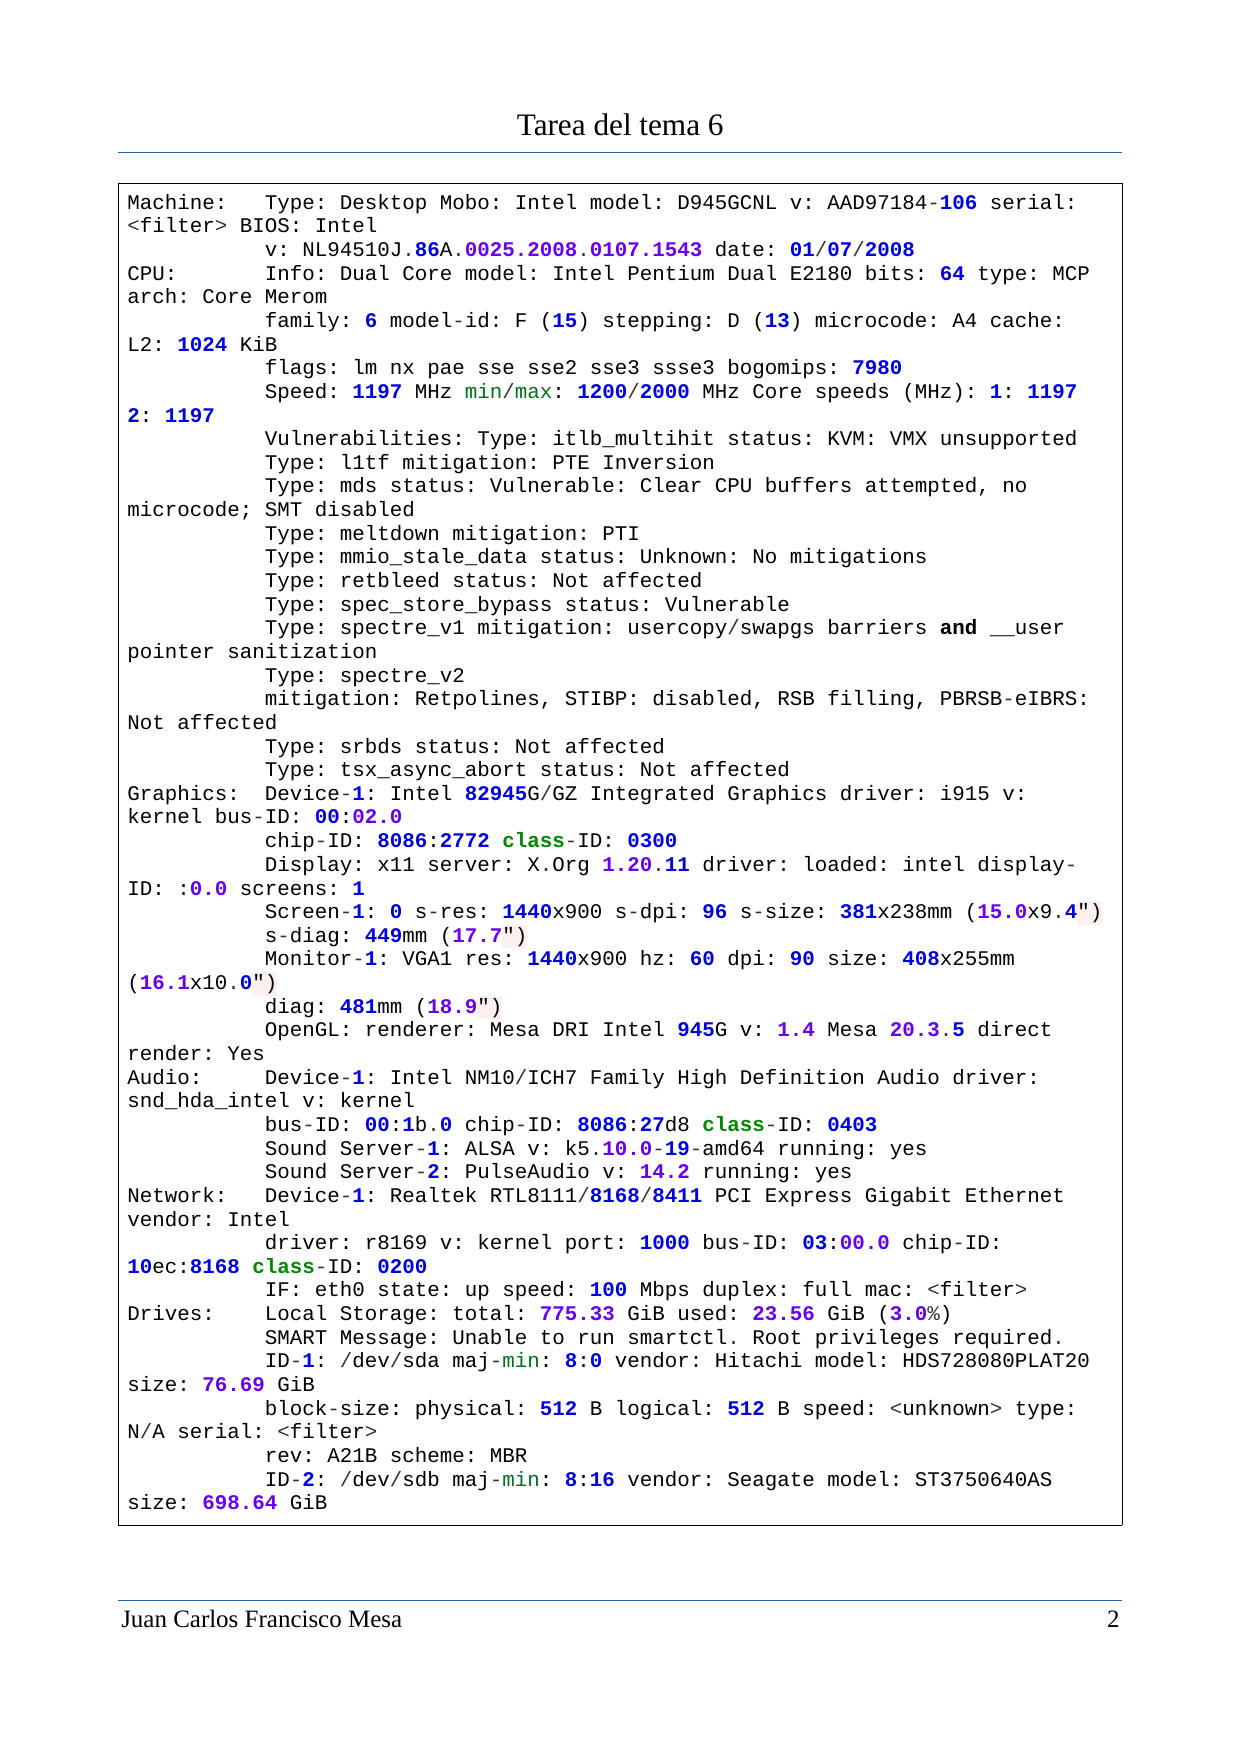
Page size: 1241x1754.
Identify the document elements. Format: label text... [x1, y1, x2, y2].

text Monitor-1: VGA1 res: 1440x900 hz: 60 dpi: 90 size: 408x255mm (16.1x10.0") [119, 939, 1122, 987]
text Sound Server-1: ALSA v: k5.10.0-19-amd64 running: yes [119, 1129, 1122, 1152]
text ID-2: /dev/sdb maj-min: 8:16 vendor: Seagate model: ST3750640AS size: 698.64 GiB [119, 1460, 1122, 1525]
text Graphics: Device-1: Intel 82945G/GZ Integrated Graphics driver: i915 v: kernel bus-ID: 00:02.0 [119, 774, 1122, 821]
text Vulnerabilities: Type: itlb_multihit status: KVM: VMX unsupported [119, 419, 1122, 443]
text Screen-1: 0 s-res: 1440x900 s-dpi: 96 s-size: 381x238mm (15.0x9.4") [119, 892, 1122, 916]
text bus-ID: 00:1b.0 chip-ID: 8086:27d8 class-ID: 0403 [119, 1105, 1122, 1129]
text Type: tsx_async_abort status: Not affected [119, 750, 1122, 774]
text block-size: physical: 512 B logical: 512 B speed: <unknown> type: N/A serial: <filter> [119, 1389, 1122, 1436]
text Type: l1tf mitigation: PTE Inversion [119, 443, 1122, 467]
text flags: lm nx pae sse sse2 sse3 ssse3 bogomips: 7980 [119, 348, 1122, 372]
text family: 6 model-id: F (15) stepping: D (13) microcode: A4 cache: L2: 1024 KiB [119, 301, 1122, 348]
text Machine: Type: Desktop Mobo: Intel model: D945GCNL v: AAD97184-106 serial: <filter> BIOS: Intel [119, 184, 1122, 230]
text Sound Server-2: PulseAudio v: 14.2 running: yes [119, 1152, 1122, 1176]
text SMART Message: Unable to run smartctl. Root privileges required. [119, 1318, 1122, 1341]
text Type: spectre_v2 [119, 656, 1122, 679]
text mitigation: Retpolines, STIBP: disabled, RSB filling, PBRSB-eIBRS: Not affected [119, 679, 1122, 727]
text s-diag: 449mm (17.7") [119, 916, 1122, 939]
text Type: meltdown mitigation: PTI [119, 514, 1122, 537]
text diag: 481mm (18.9") [119, 987, 1122, 1010]
text Type: spec_store_bypass status: Vulnerable [119, 585, 1122, 608]
text Type: srbds status: Not affected [119, 727, 1122, 750]
text Type: mds status: Vulnerable: Clear CPU buffers attempted, no microcode; SMT disabled [119, 467, 1122, 514]
text Speed: 1197 MHz min/max: 1200/2000 MHz Core speeds (MHz): 1: 1197 2: 1197 [119, 372, 1122, 419]
text v: NL94510J.86A.0025.2008.0107.1543 date: 01/07/2008 [119, 230, 1122, 254]
text ID-1: /dev/sda maj-min: 8:0 vendor: Hitachi model: HDS728080PLAT20 size: 76.69 GiB [119, 1341, 1122, 1389]
text Type: retbleed status: Not affected [119, 561, 1122, 585]
text driver: r8169 v: kernel port: 1000 bus-ID: 03:00.0 chip-ID: 10ec:8168 class-ID: 0200 [119, 1223, 1122, 1271]
text Drives: Local Storage: total: 775.33 GiB used: 23.56 GiB (3.0%) [119, 1294, 1122, 1318]
text Type: spectre_v1 mitigation: usercopy/swapgs barriers and __user pointer sanitization [119, 608, 1122, 656]
text OpenGL: renderer: Mesa DRI Intel 945G v: 1.4 Mesa 20.3.5 direct render: Yes [119, 1010, 1122, 1058]
text Network: Device-1: Realtek RTL8111/8168/8411 PCI Express Gigabit Ethernet vendor: Intel [119, 1176, 1122, 1223]
text Display: x11 server: X.Org 1.20.11 driver: loaded: intel display-ID: :0.0 screens: 1 [119, 845, 1122, 892]
text CPU: Info: Dual Core model: Intel Pentium Dual E2180 bits: 64 type: MCP arch: Core Merom [119, 254, 1122, 301]
text rev: A21B scheme: MBR [119, 1436, 1122, 1460]
text Type: mmio_stale_data status: Unknown: No mitigations [119, 537, 1122, 561]
text Audio: Device-1: Intel NM10/ICH7 Family High Definition Audio driver: snd_hda_intel v: kernel [119, 1058, 1122, 1105]
text IF: eth0 state: up speed: 100 Mbps duplex: full mac: <filter> [119, 1271, 1122, 1294]
text chip-ID: 8086:2772 class-ID: 0300 [119, 821, 1122, 845]
